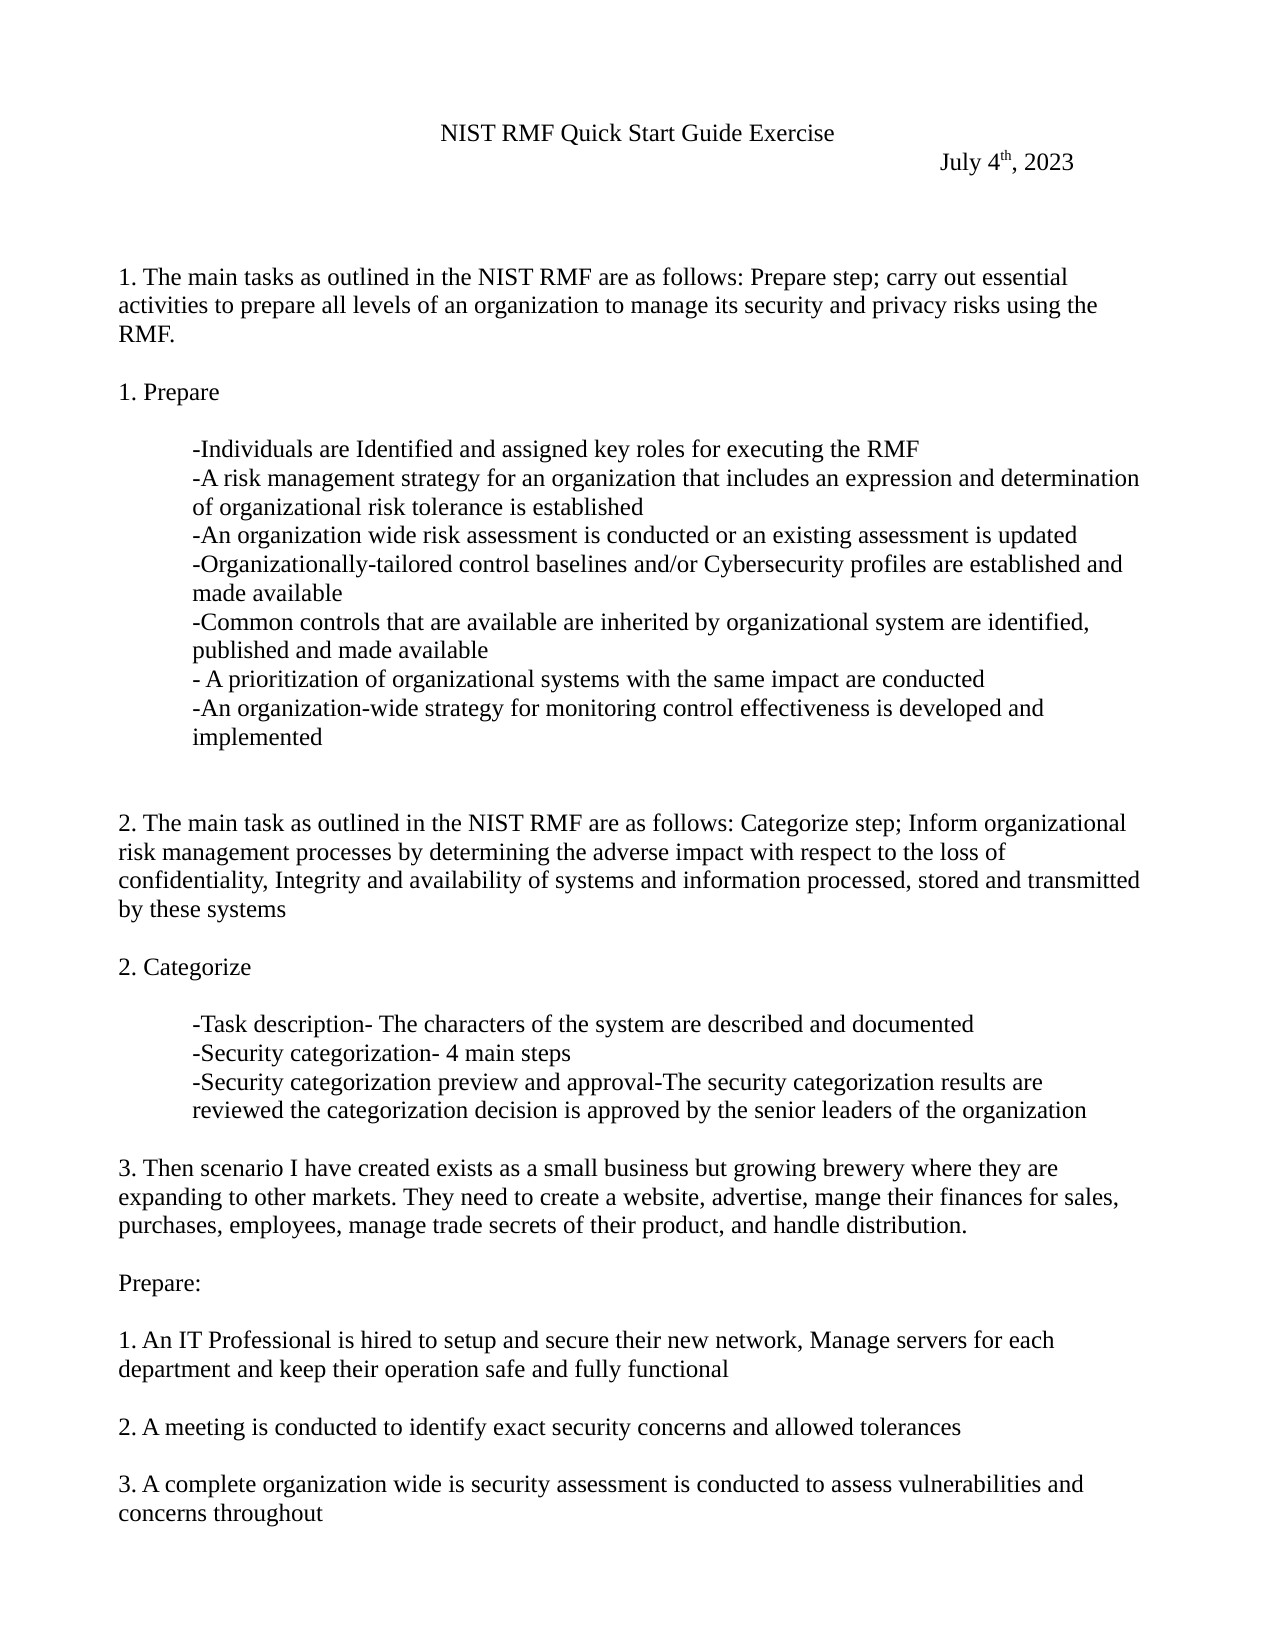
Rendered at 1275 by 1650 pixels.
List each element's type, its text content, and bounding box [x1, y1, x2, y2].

text - A prioritization of organizational systems with the same impact are conducted [118, 664, 1157, 693]
text -An organization wide risk assessment is conducted or an existing assessment is updated [118, 521, 1157, 549]
text 1. Prepare [118, 377, 1157, 406]
text 2. A meeting is conducted to identify exact security concerns and allowed tolerances [118, 1412, 1157, 1441]
text -An organization-wide strategy for monitoring control effectiveness is developed and implemented [118, 693, 1157, 751]
text -Security categorization preview and approval-The security categorization results are [118, 1067, 1157, 1096]
text 1. An IT Professional is hired to setup and secure their new network, Manage servers for each department and keep their operation safe and fully functional [118, 1326, 1157, 1383]
text July 4th, 2023 [118, 147, 1157, 176]
text 3. A complete organization wide is security assessment is conducted to assess vulnerabilities and concerns throughout [118, 1469, 1157, 1527]
text -A risk management strategy for an organization that includes an expression and determination of organizational risk tolerance is established [118, 463, 1157, 521]
text -Common controls that are available are inherited by organizational system are identified, published and made available [118, 607, 1157, 664]
text 3. Then scenario I have created exists as a small business but growing brewery where they are expanding to other markets. They need to create a website, advertise, mange their finances for sales, purchases, employees, manage trade secrets of their product, and handle distribution. [118, 1153, 1157, 1239]
text -Security categorization- 4 main steps [118, 1038, 1157, 1067]
text reviewed the categorization decision is approved by the senior leaders of the organization [118, 1096, 1157, 1124]
text -Task description- The characters of the system are described and documented [118, 1009, 1157, 1038]
text -Individuals are Identified and assigned key roles for executing the RMF [118, 434, 1157, 463]
text Prepare: [118, 1268, 1157, 1297]
text 1. The main tasks as outlined in the NIST RMF are as follows: Prepare step; carry out essential activities to prepare all levels of an organization to manage its security and privacy risks using the RMF. [118, 262, 1157, 348]
text 2. Categorize [118, 952, 1157, 981]
text -Organizationally-tailored control baselines and/or Cybersecurity profiles are established and made available [118, 549, 1157, 607]
text 2. The main task as outlined in the NIST RMF are as follows: Categorize step; Inform organizational risk management processes by determining the adverse impact with respect to the loss of confidentiality, Integrity and availability of systems and information processed, stored and transmitted by these systems [118, 808, 1157, 923]
text NIST RMF Quick Start Guide Exercise [118, 118, 1157, 147]
